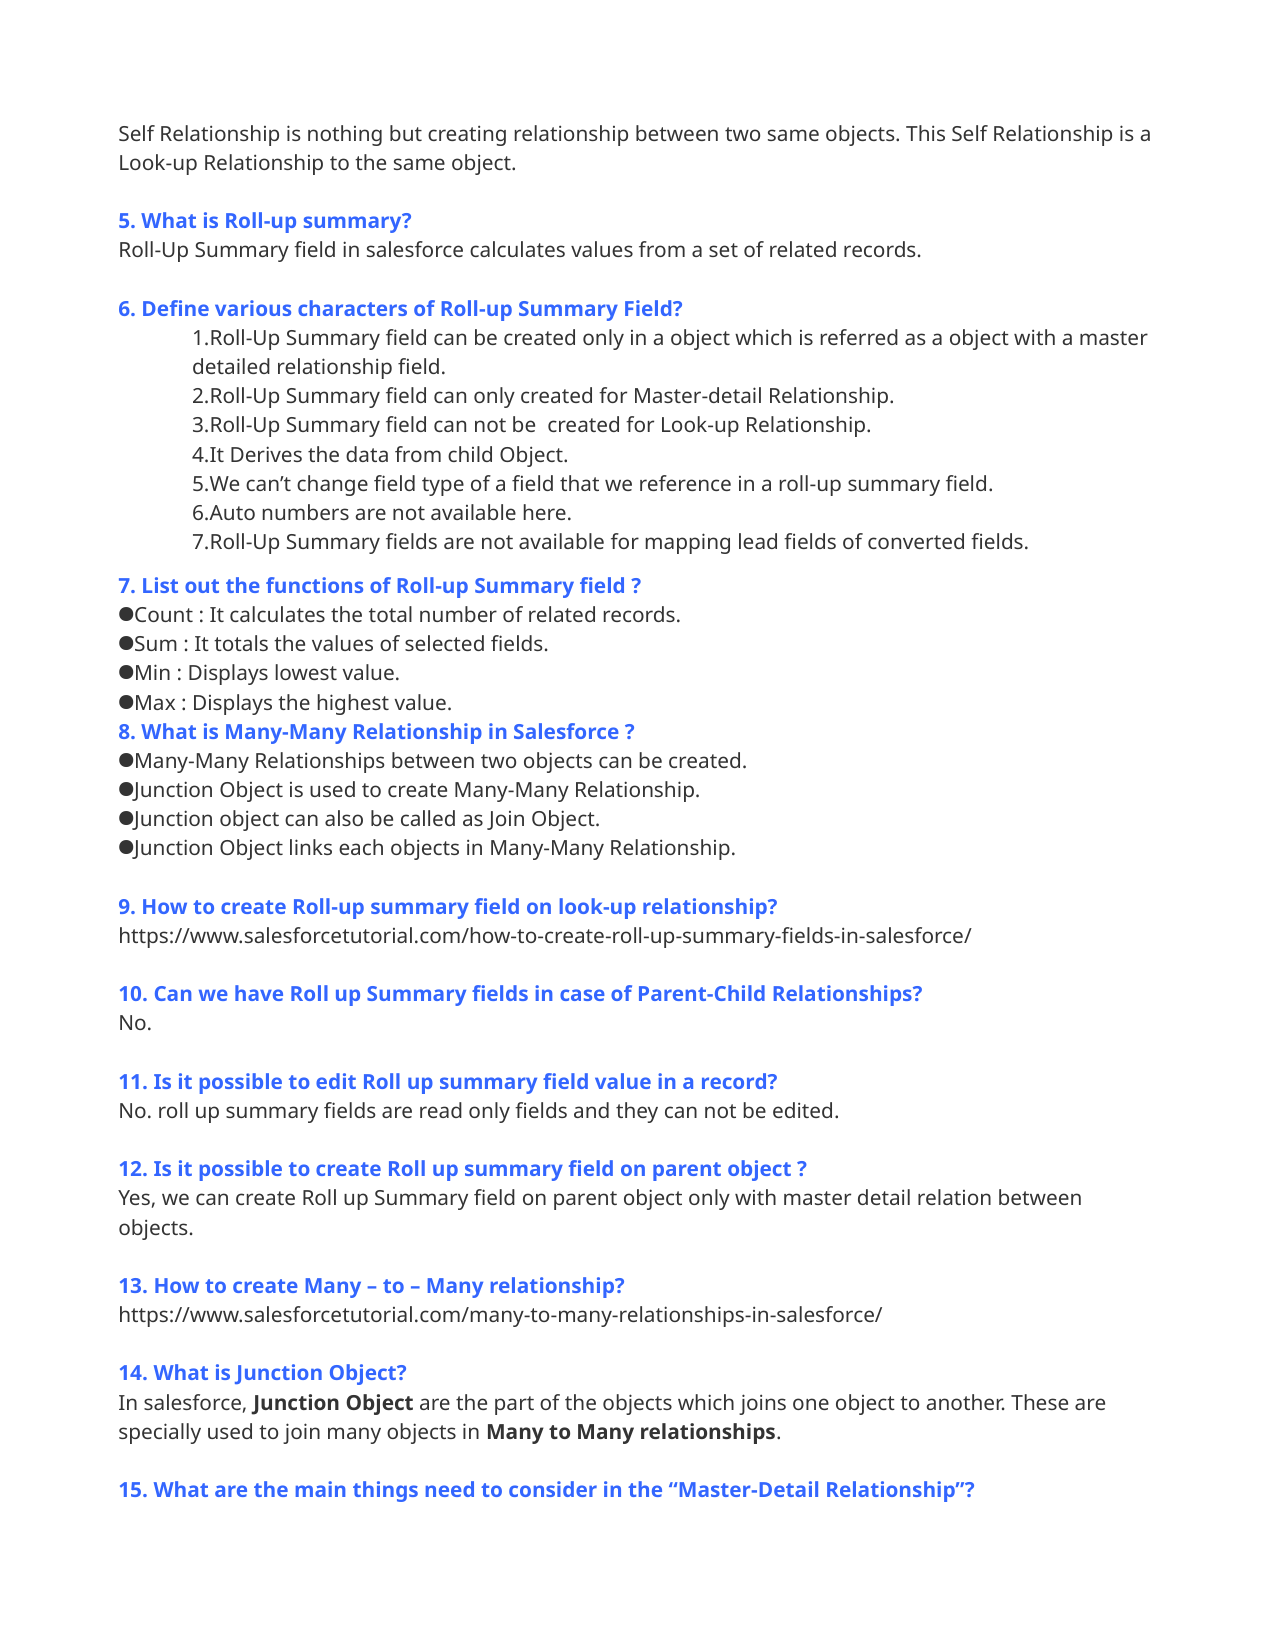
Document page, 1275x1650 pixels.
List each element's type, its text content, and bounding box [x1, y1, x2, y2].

text No. roll up summary fields are read only fields and they can not be edited. [118, 1095, 1157, 1124]
text 12. Is it possible to create Roll up summary field on parent object ? [118, 1153, 1157, 1183]
list Roll-Up Summary field can be created only in a object which is referred as a object with a master detailed relationship field. [118, 322, 1157, 381]
text Self Relationship is nothing but creating relationship between two same objects. This Self Relationship is a Look-up Relationship to the same object. [118, 118, 1157, 176]
list Sum : It totals the values of selected fields. [118, 628, 1157, 658]
text 6. Define various characters of Roll-up Summary Field? [118, 293, 1157, 322]
text https://www.salesforcetutorial.com/many-to-many-relationships-in-salesforce/ [118, 1299, 1157, 1328]
list Roll-Up Summary field can not be created for Look-up Relationship. [118, 410, 1157, 439]
text 5. What is Roll-up summary? [118, 206, 1157, 235]
list We can’t change field type of a field that we reference in a roll-up summary field. [118, 468, 1157, 497]
list Min : Displays lowest value. [118, 658, 1157, 687]
text 15. What are the main things need to consider in the “Master-Detail Relationship”? [118, 1474, 1157, 1503]
list Junction Object is used to create Many-Many Relationship. [118, 774, 1157, 803]
list Roll-Up Summary field can only created for Master-detail Relationship. [118, 381, 1157, 410]
text In salesforce, Junction Object are the part of the objects which joins one object to another. These are specially used to join many objects in Many to Many relationships. [118, 1387, 1157, 1445]
text 13. How to create Many – to – Many relationship? [118, 1270, 1157, 1299]
list Junction Object links each objects in Many-Many Relationship. [118, 833, 1157, 862]
text 11. Is it possible to edit Roll up summary field value in a record? [118, 1066, 1157, 1095]
list It Derives the data from child Object. [118, 439, 1157, 468]
list Count : It calculates the total number of related records. [118, 599, 1157, 628]
text Yes, we can create Roll up Summary field on parent object only with master detail relation between objects. [118, 1183, 1157, 1241]
list Max : Displays the highest value. [118, 687, 1157, 716]
text 14. What is Junction Object? [118, 1358, 1157, 1387]
text 9. How to create Roll-up summary field on look-up relationship? [118, 891, 1157, 920]
text 10. Can we have Roll up Summary fields in case of Parent-Child Relationships? [118, 978, 1157, 1008]
list Junction object can also be called as Join Object. [118, 803, 1157, 833]
list Auto numbers are not available here. [118, 497, 1157, 526]
list Roll-Up Summary fields are not available for mapping lead fields of converted fields. [118, 526, 1157, 556]
text Roll-Up Summary field in salesforce calculates values from a set of related records. [118, 235, 1157, 264]
text https://www.salesforcetutorial.com/how-to-create-roll-up-summary-fields-in-salesforce/ [118, 920, 1157, 949]
text 7. List out the functions of Roll-up Summary field ? [118, 570, 1157, 599]
text No. [118, 1008, 1157, 1037]
list Many-Many Relationships between two objects can be created. [118, 745, 1157, 774]
text 8. What is Many-Many Relationship in Salesforce ? [118, 716, 1157, 745]
